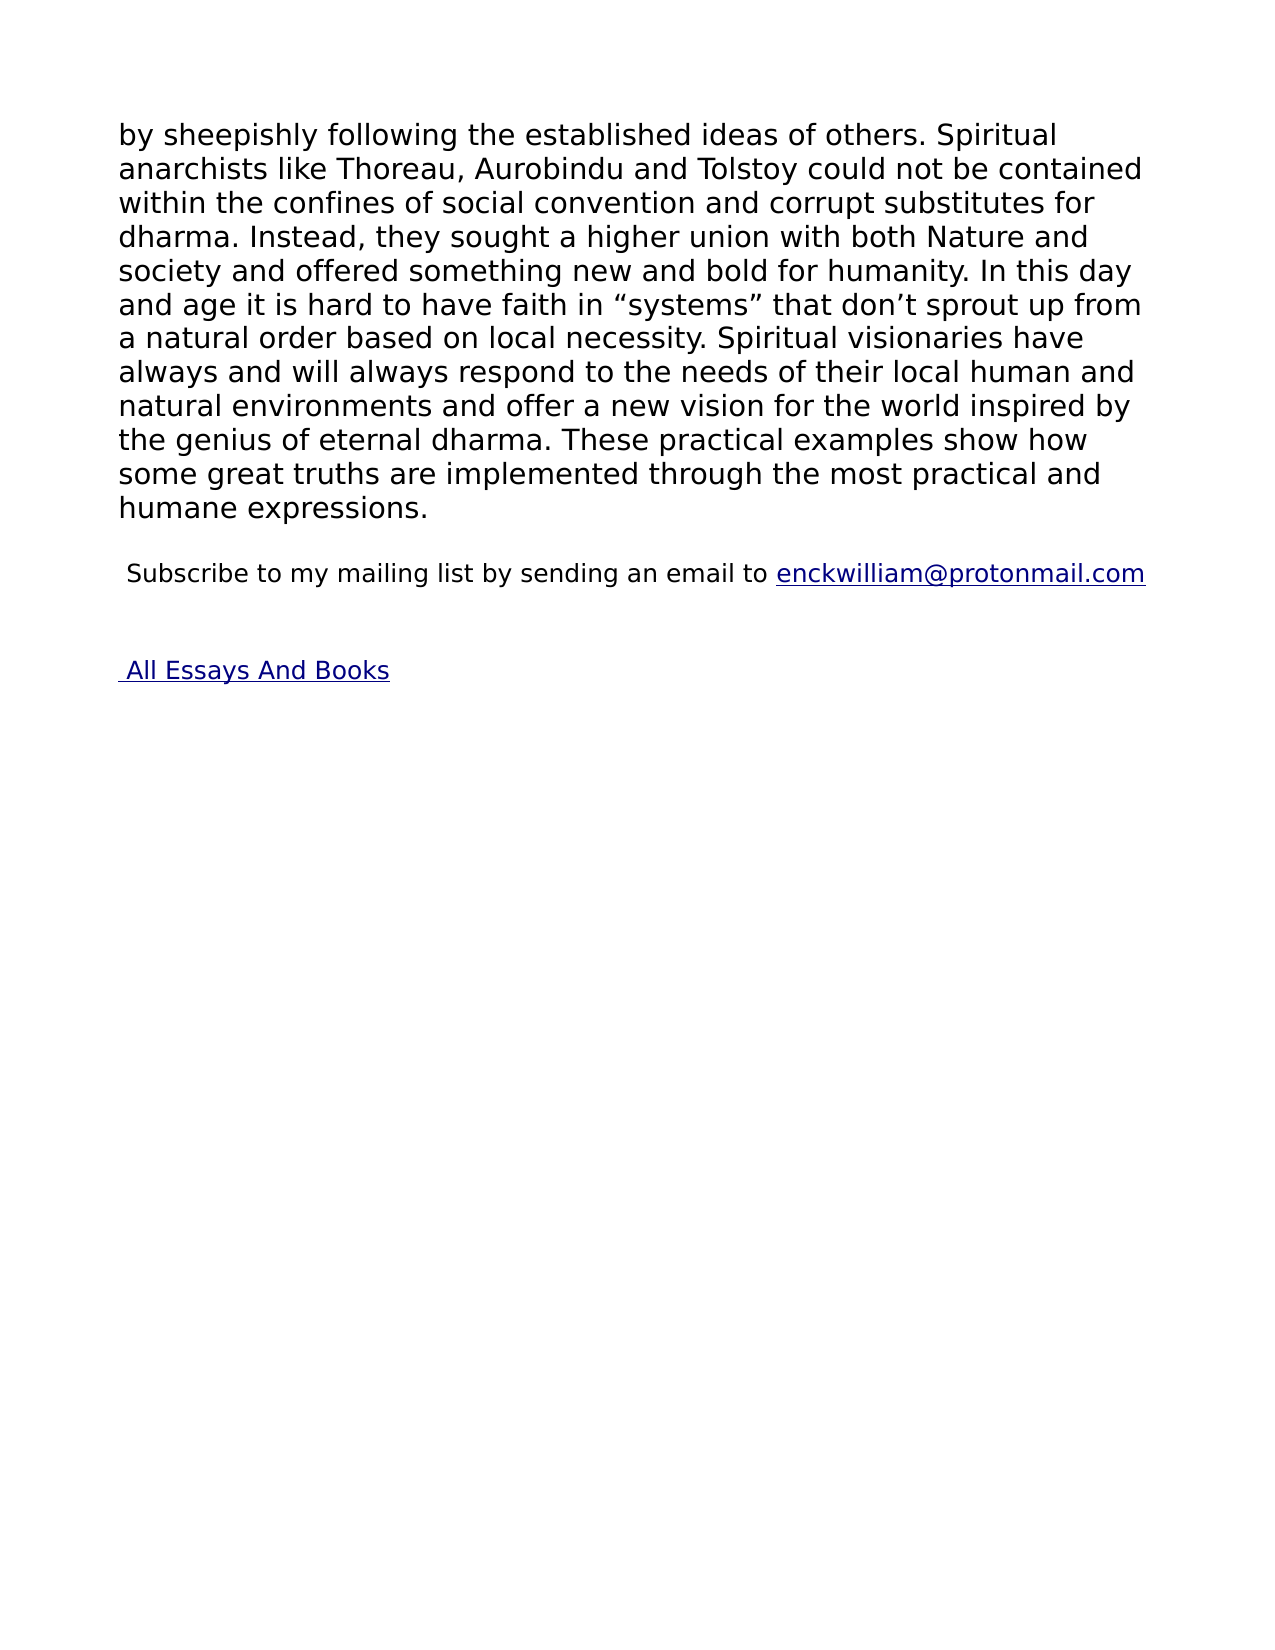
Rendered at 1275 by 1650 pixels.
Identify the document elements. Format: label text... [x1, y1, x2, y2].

text All Essays And Books [118, 656, 1157, 685]
text by sheepishly following the established ideas of others. Spiritual anarchists like Thoreau, Aurobindu and Tolstoy could not be contained within the confines of social convention and corrupt substitutes for dharma. Instead, they sought a higher union with both Nature and society and offered something new and bold for humanity. In this day and age it is hard to have faith in “systems” that don’t sprout up from a natural order based on local necessity. Spiritual visionaries have always and will always respond to the needs of their local human and natural environments and offer a new vision for the world inspired by the genius of eternal dharma. These practical examples show how some great truths are implemented through the most practical and humane expressions. [118, 118, 1157, 526]
text Subscribe to my mailing list by sending an email to enckwilliam@protonmail.com [118, 559, 1157, 589]
